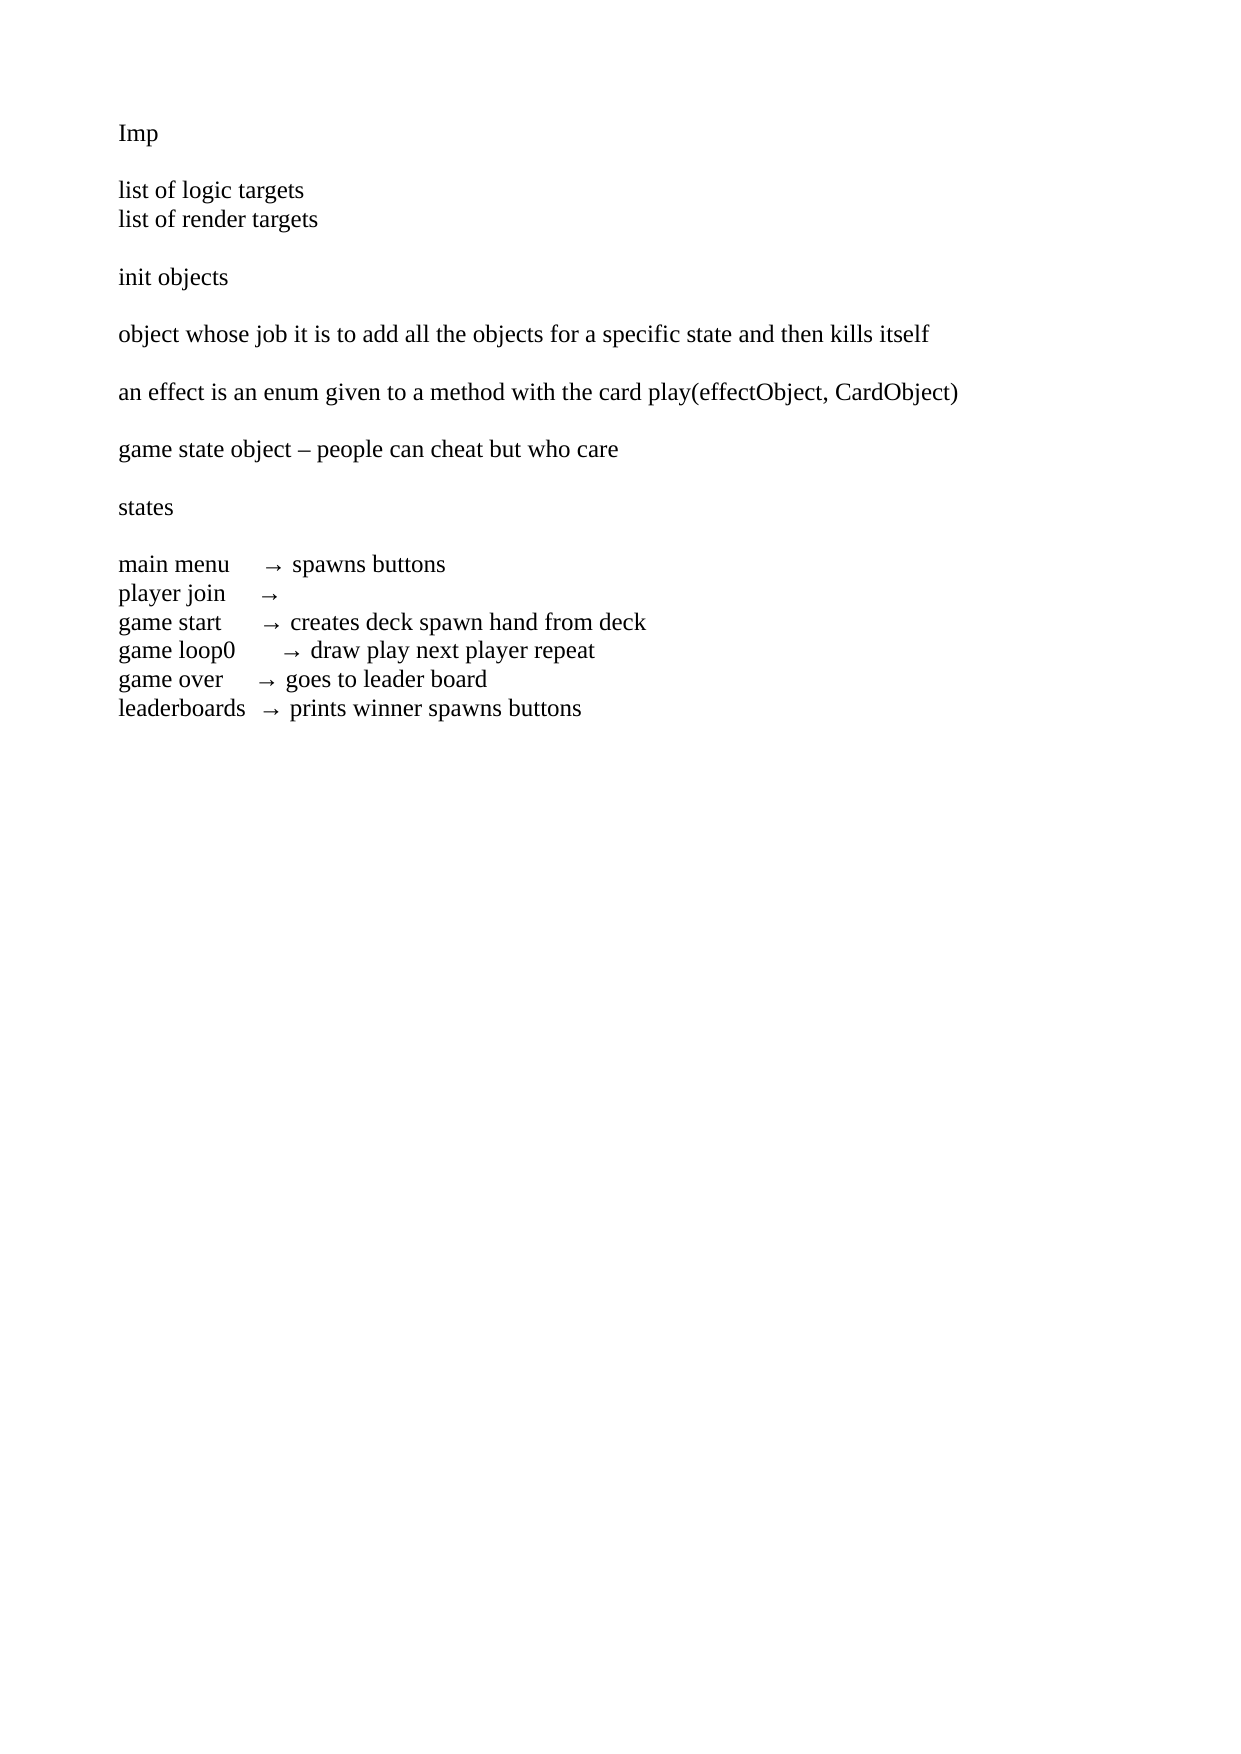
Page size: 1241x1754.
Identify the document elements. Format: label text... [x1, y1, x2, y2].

text list of logic targets [118, 176, 1122, 204]
text game start → creates deck spawn hand from deck [118, 607, 1122, 636]
text states [118, 492, 1122, 521]
text an effect is an enum given to a method with the card play(effectObject, CardObject) [118, 377, 1122, 406]
text list of render targets [118, 204, 1122, 233]
text player join → [118, 578, 1122, 607]
text game state object – people can cheat but who care [118, 434, 1122, 463]
text object whose job it is to add all the objects for a specific state and then kills itself [118, 319, 1122, 348]
text game loop0 → draw play next player repeat [118, 636, 1122, 664]
text game over → goes to leader board [118, 664, 1122, 693]
text leaderboards → prints winner spawns buttons [118, 693, 1122, 722]
text main menu → spawns buttons [118, 549, 1122, 578]
text init objects [118, 262, 1122, 291]
text Imp [118, 118, 1122, 147]
